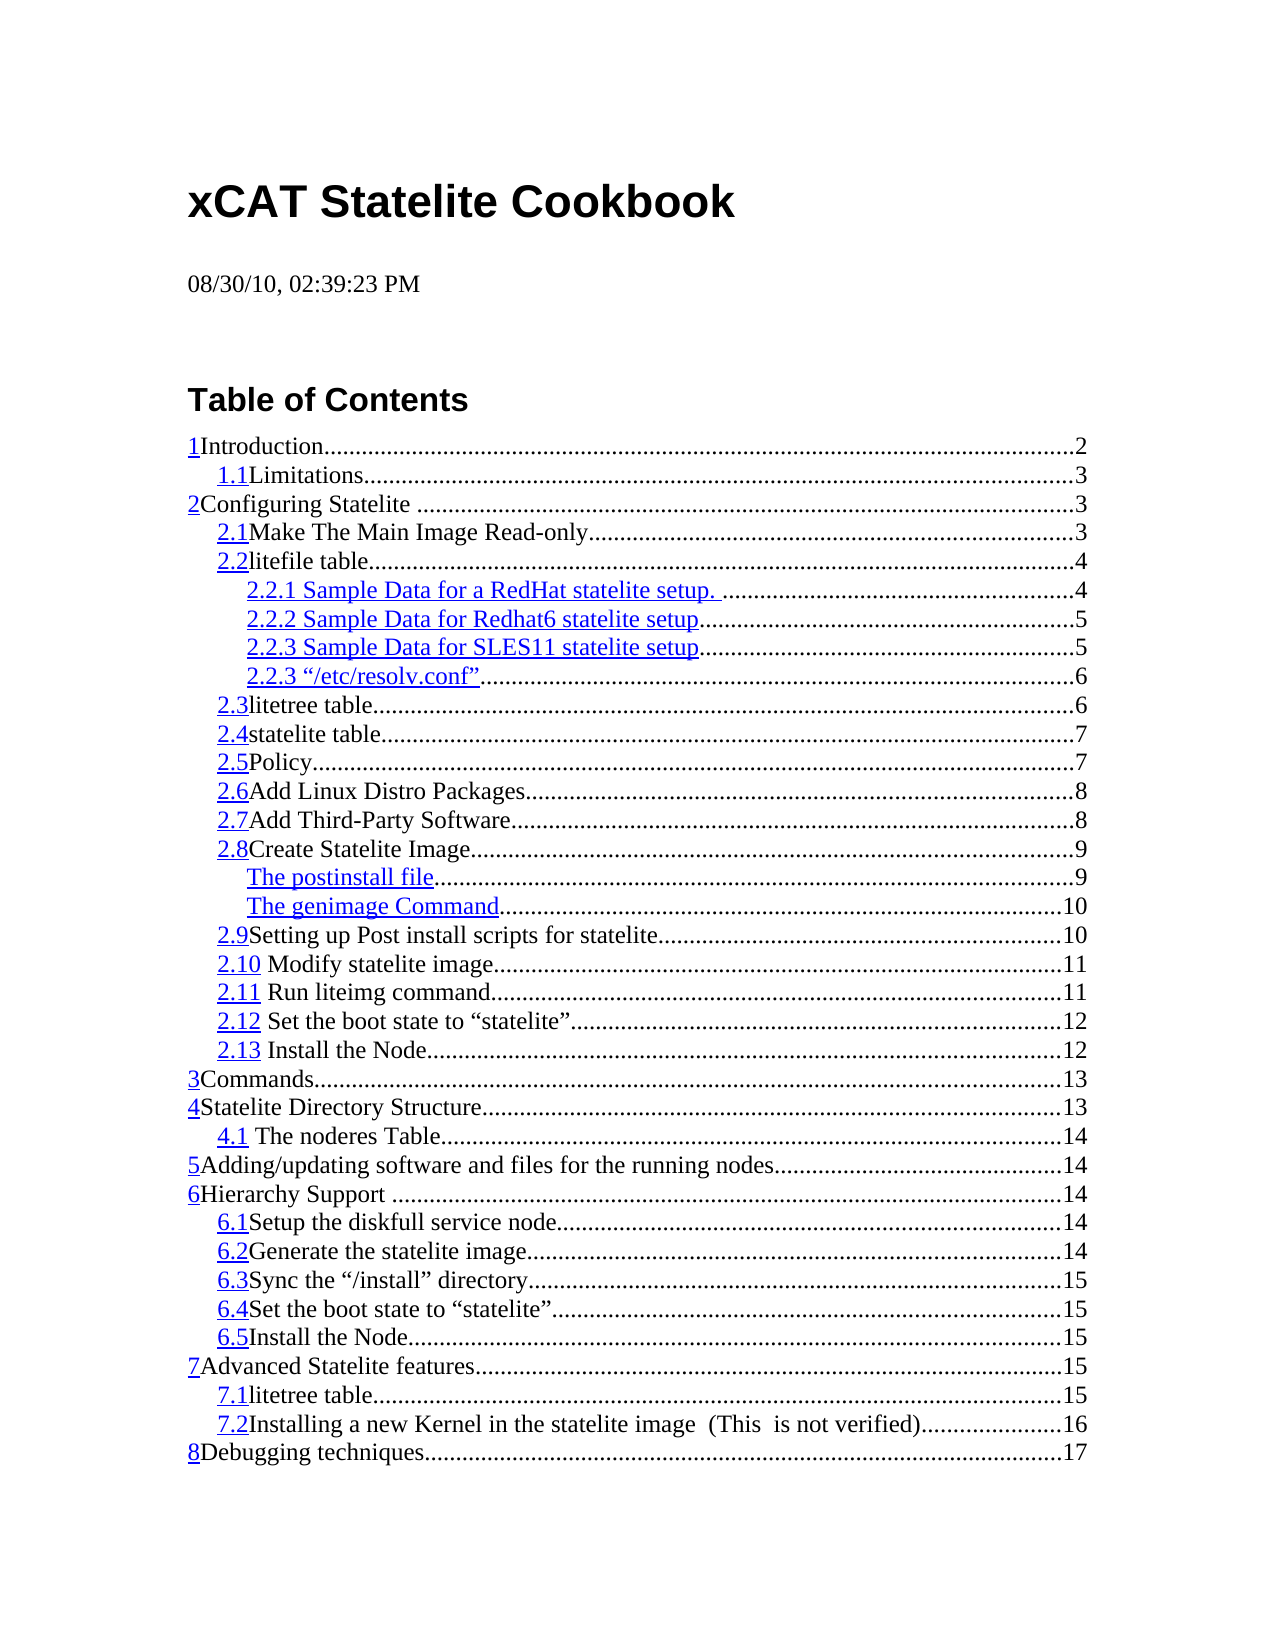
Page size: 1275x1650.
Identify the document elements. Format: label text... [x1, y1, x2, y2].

text 2.4statelite table 7 [217, 719, 1087, 747]
text 1.1Limitations 3 [217, 460, 1087, 489]
text 2Configuring Statelite 3 [187, 489, 1087, 517]
text 2.2.1 Sample Data for a RedHat statelite setup. 4 [246, 575, 1087, 604]
text 2.13 Install the Node 12 [217, 1035, 1087, 1064]
text 2.11 Run liteimg command 11 [217, 977, 1087, 1006]
text 5Adding/updating software and files for the running nodes 14 [187, 1150, 1087, 1179]
text 2.3litetree table 6 [217, 690, 1087, 719]
text 6.1Setup the diskfull service node 14 [217, 1207, 1087, 1236]
text 6.2Generate the statelite image 14 [217, 1236, 1087, 1265]
text 8Debugging techniques 17 [187, 1437, 1087, 1466]
subtitle Table of Contents [187, 380, 1087, 419]
text 6.4Set the boot state to “statelite” 15 [217, 1294, 1087, 1322]
text The postinstall file 9 [246, 862, 1087, 891]
text The genimage Command 10 [246, 891, 1087, 920]
text 6.3Sync the “/install” directory 15 [217, 1265, 1087, 1294]
text 2.5Policy 7 [217, 747, 1087, 776]
text 6Hierarchy Support 14 [187, 1179, 1087, 1207]
text 08/30/10, 02:39:23 PM [187, 269, 1087, 298]
text 4.1 The noderes Table 14 [217, 1121, 1087, 1150]
text 2.6Add Linux Distro Packages 8 [217, 776, 1087, 805]
subtitle xCAT Statelite Cookbook [187, 175, 1087, 228]
text 2.12 Set the boot state to “statelite” 12 [217, 1006, 1087, 1035]
text 2.7Add Third-Party Software 8 [217, 805, 1087, 834]
text 2.2.3 “/etc/resolv.conf” 6 [246, 661, 1087, 690]
text 2.2litefile table 4 [217, 546, 1087, 575]
text 3Commands 13 [187, 1064, 1087, 1092]
text 1Introduction 2 [187, 431, 1087, 460]
text 6.5Install the Node 15 [217, 1322, 1087, 1351]
text 2.9Setting up Post install scripts for statelite 10 [217, 920, 1087, 949]
text 2.10 Modify statelite image 11 [217, 949, 1087, 977]
text 7.1litetree table 15 [217, 1380, 1087, 1409]
text 2.2.3 Sample Data for SLES11 statelite setup 5 [246, 632, 1087, 661]
text 7.2Installing a new Kernel in the statelite image (This is not verified) 16 [217, 1409, 1087, 1437]
text 2.2.2 Sample Data for Redhat6 statelite setup 5 [246, 604, 1087, 632]
text 2.8Create Statelite Image 9 [217, 834, 1087, 862]
text 2.1Make The Main Image Read-only 3 [217, 517, 1087, 546]
text 4Statelite Directory Structure 13 [187, 1092, 1087, 1121]
text 7Advanced Statelite features 15 [187, 1351, 1087, 1380]
